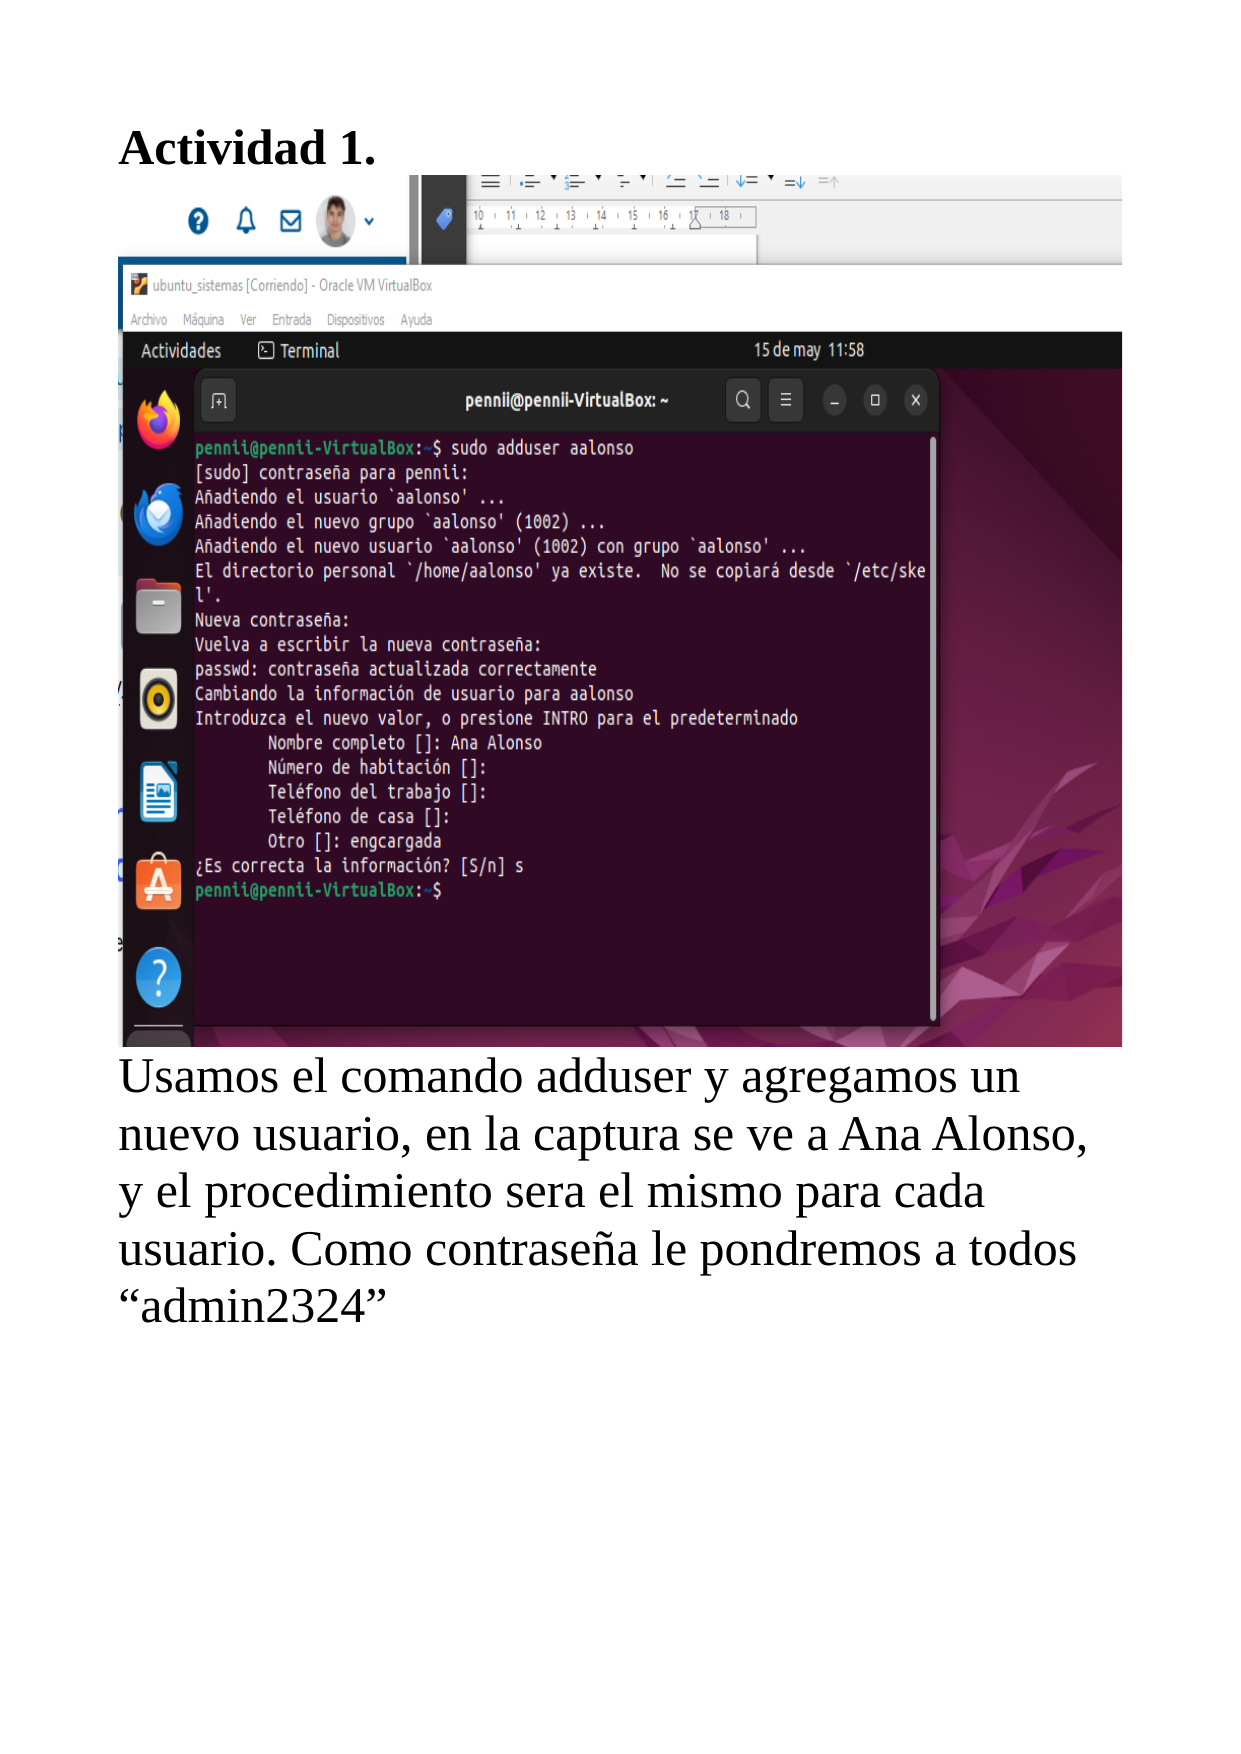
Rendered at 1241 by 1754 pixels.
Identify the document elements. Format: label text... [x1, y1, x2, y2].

picture [118, 175, 1123, 1047]
text Usamos el comando adduser y agregamos un nuevo usuario, en la captura se ve a Ana Alonso, y el procedimiento sera el mismo para cada usuario. Como contraseña le pondremos a todos “admin2324” [118, 1047, 1122, 1334]
text Actividad 1. [118, 118, 1122, 175]
